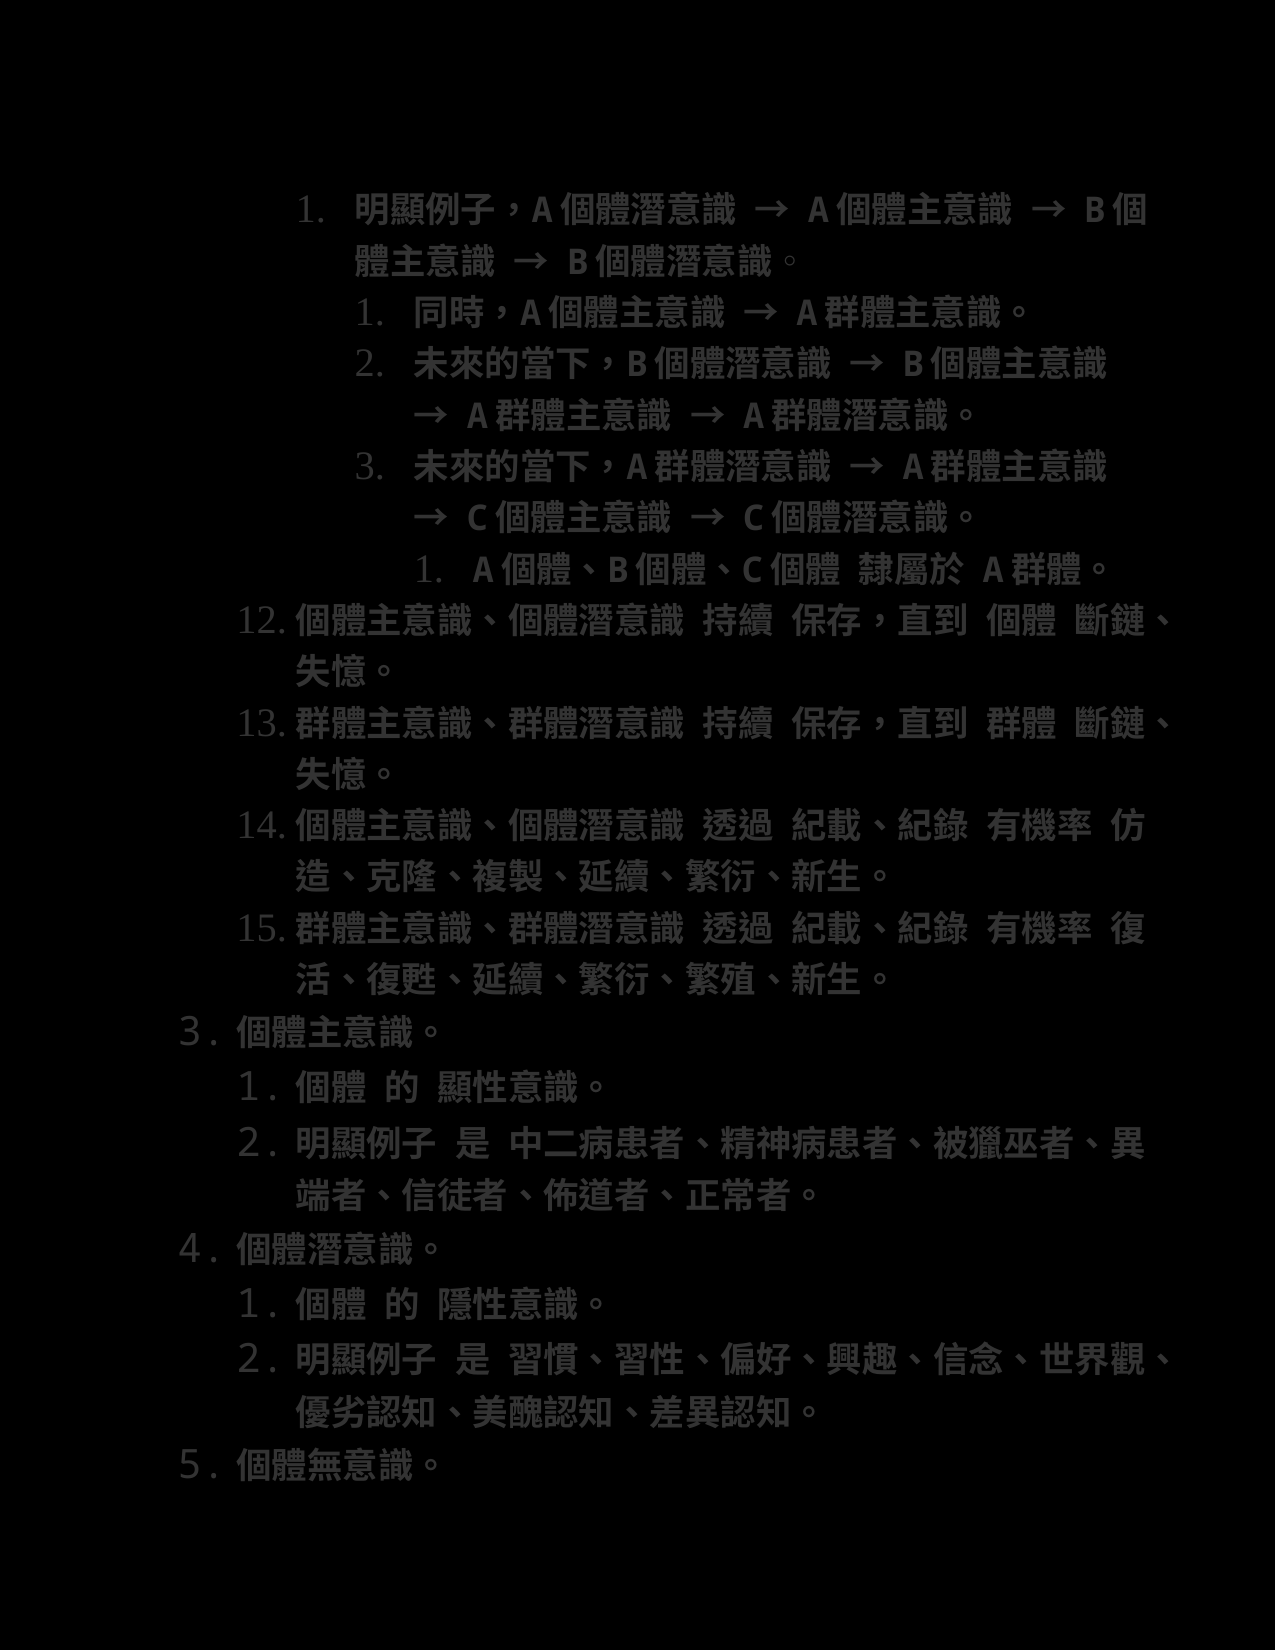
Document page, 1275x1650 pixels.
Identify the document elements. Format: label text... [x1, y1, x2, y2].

list 個體主意識、個體潛意識 持續 保存，直到 個體 斷鏈、失憶。 [236, 592, 1157, 695]
list 個體 的 顯性意識。 [236, 1058, 1157, 1113]
list 未來的當下，B個體潛意識 → B個體主意識 → A群體主意識 → A群體潛意識。 [354, 336, 1157, 438]
list 個體主意識、個體潛意識 透過 紀載、紀錄 有機率 仿造、克隆、複製、延續、繁衍、新生。 [236, 797, 1157, 900]
list 明顯例子 是 中二病患者、精神病患者、被獵巫者、異端者、信徒者、佈道者、正常者。 [236, 1113, 1157, 1219]
list 明顯例子 是 習慣、習性、偏好、興趣、信念、世界觀、優劣認知、美醜認知、差異認知。 [236, 1329, 1157, 1436]
list 群體主意識、群體潛意識 持續 保存，直到 群體 斷鏈、失憶。 [236, 695, 1157, 797]
list A個體、B個體、C個體 隸屬於 A群體。 [413, 541, 1157, 592]
list 個體 的 隱性意識。 [236, 1274, 1157, 1329]
list 群體主意識、群體潛意識 透過 紀載、紀錄 有機率 復活、復甦、延續、繁衍、繁殖、新生。 [236, 900, 1157, 1002]
list 個體主意識。 [177, 1002, 1157, 1058]
list 個體潛意識。 [177, 1219, 1157, 1274]
list 未來的當下，A群體潛意識 → A群體主意識 → C個體主意識 → C個體潛意識。 [354, 438, 1157, 541]
list 同時，A個體主意識 → A群體主意識。 [354, 284, 1157, 336]
list 明顯例子，A個體潛意識 → A個體主意識 → B個體主意識 → B個體潛意識。 [295, 182, 1157, 284]
list 個體無意識。 [177, 1436, 1157, 1491]
